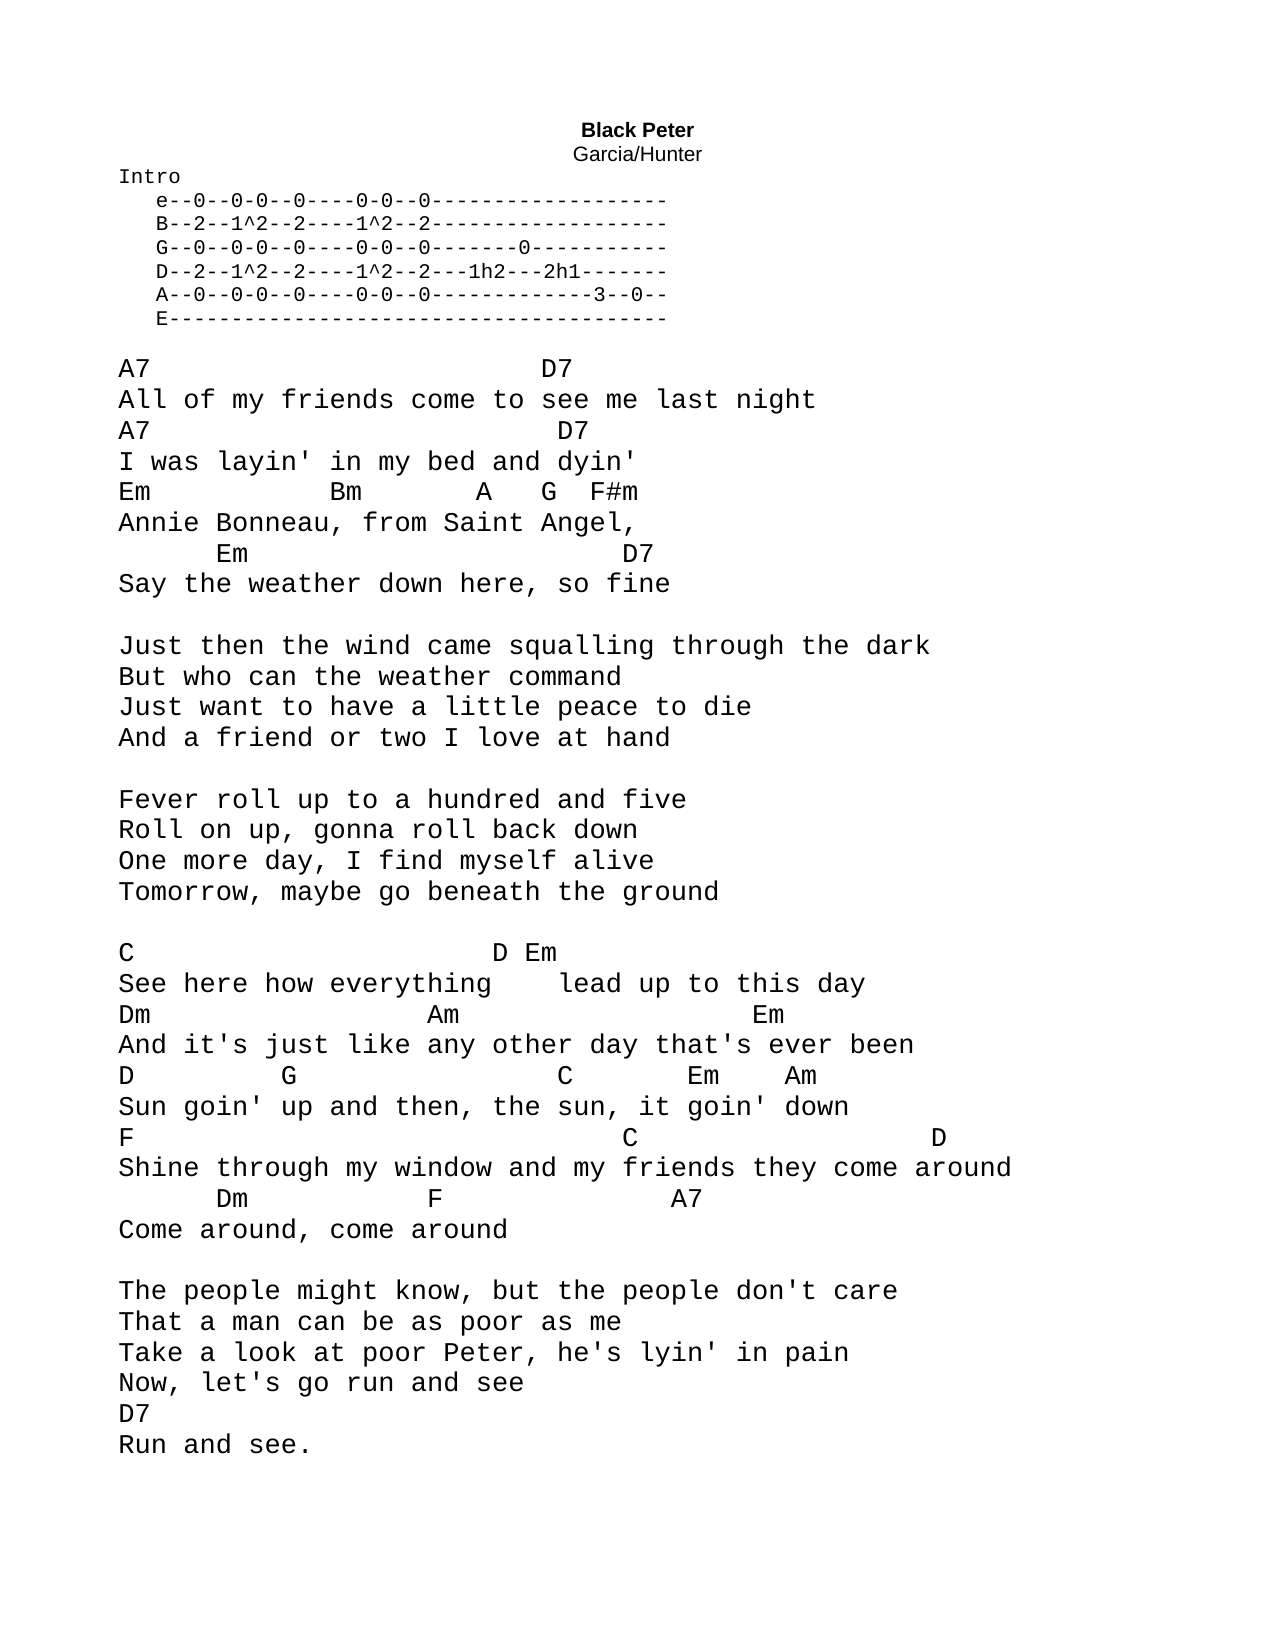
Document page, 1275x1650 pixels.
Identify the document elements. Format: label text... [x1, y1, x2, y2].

text Fever roll up to a hundred and five [118, 785, 1157, 816]
text D--2--1^2--2----1^2--2---1h2---2h1------- [118, 261, 1157, 284]
text And it's just like any other day that's ever been [118, 1031, 1157, 1062]
text That a man can be as poor as me [118, 1308, 1157, 1338]
text Now, let's go run and see [118, 1369, 1157, 1400]
text But who can the weather command [118, 662, 1157, 693]
text Em D7 [118, 539, 1157, 570]
text See here how everything lead up to this day [118, 970, 1157, 1001]
text Black Peter [118, 118, 1157, 142]
text Shine through my window and my friends they come around [118, 1154, 1157, 1185]
text Dm Am Em [118, 1001, 1157, 1031]
text Garcia/Hunter [118, 142, 1157, 166]
text Dm F A7 [118, 1185, 1157, 1216]
text Say the weather down here, so fine [118, 570, 1157, 601]
text E---------------------------------------- [118, 308, 1157, 332]
text Just want to have a little peace to die [118, 693, 1157, 724]
text Roll on up, gonna roll back down [118, 816, 1157, 847]
text Come around, come around [118, 1216, 1157, 1246]
text A7 D7 [118, 355, 1157, 386]
text B--2--1^2--2----1^2--2------------------- [118, 213, 1157, 237]
text A--0--0-0--0----0-0--0-------------3--0-- [118, 284, 1157, 308]
text Annie Bonneau, from Saint Angel, [118, 509, 1157, 539]
text D7 [118, 1400, 1157, 1431]
text Just then the wind came squalling through the dark [118, 632, 1157, 662]
text D G C Em Am [118, 1062, 1157, 1093]
text One more day, I find myself alive [118, 847, 1157, 878]
text A7 D7 [118, 417, 1157, 447]
text Intro [118, 166, 1157, 190]
text All of my friends come to see me last night [118, 386, 1157, 417]
text e--0--0-0--0----0-0--0------------------- [118, 190, 1157, 213]
text And a friend or two I love at hand [118, 724, 1157, 755]
text Sun goin' up and then, the sun, it goin' down [118, 1093, 1157, 1123]
text Run and see. [118, 1431, 1157, 1461]
text I was layin' in my bed and dyin' [118, 447, 1157, 478]
text F C D [118, 1123, 1157, 1154]
text Tomorrow, maybe go beneath the ground [118, 878, 1157, 908]
text C D Em [118, 939, 1157, 970]
text Take a look at poor Peter, he's lyin' in pain [118, 1338, 1157, 1369]
text Em Bm A G F#m [118, 478, 1157, 509]
text G--0--0-0--0----0-0--0-------0----------- [118, 237, 1157, 261]
text The people might know, but the people don't care [118, 1277, 1157, 1308]
